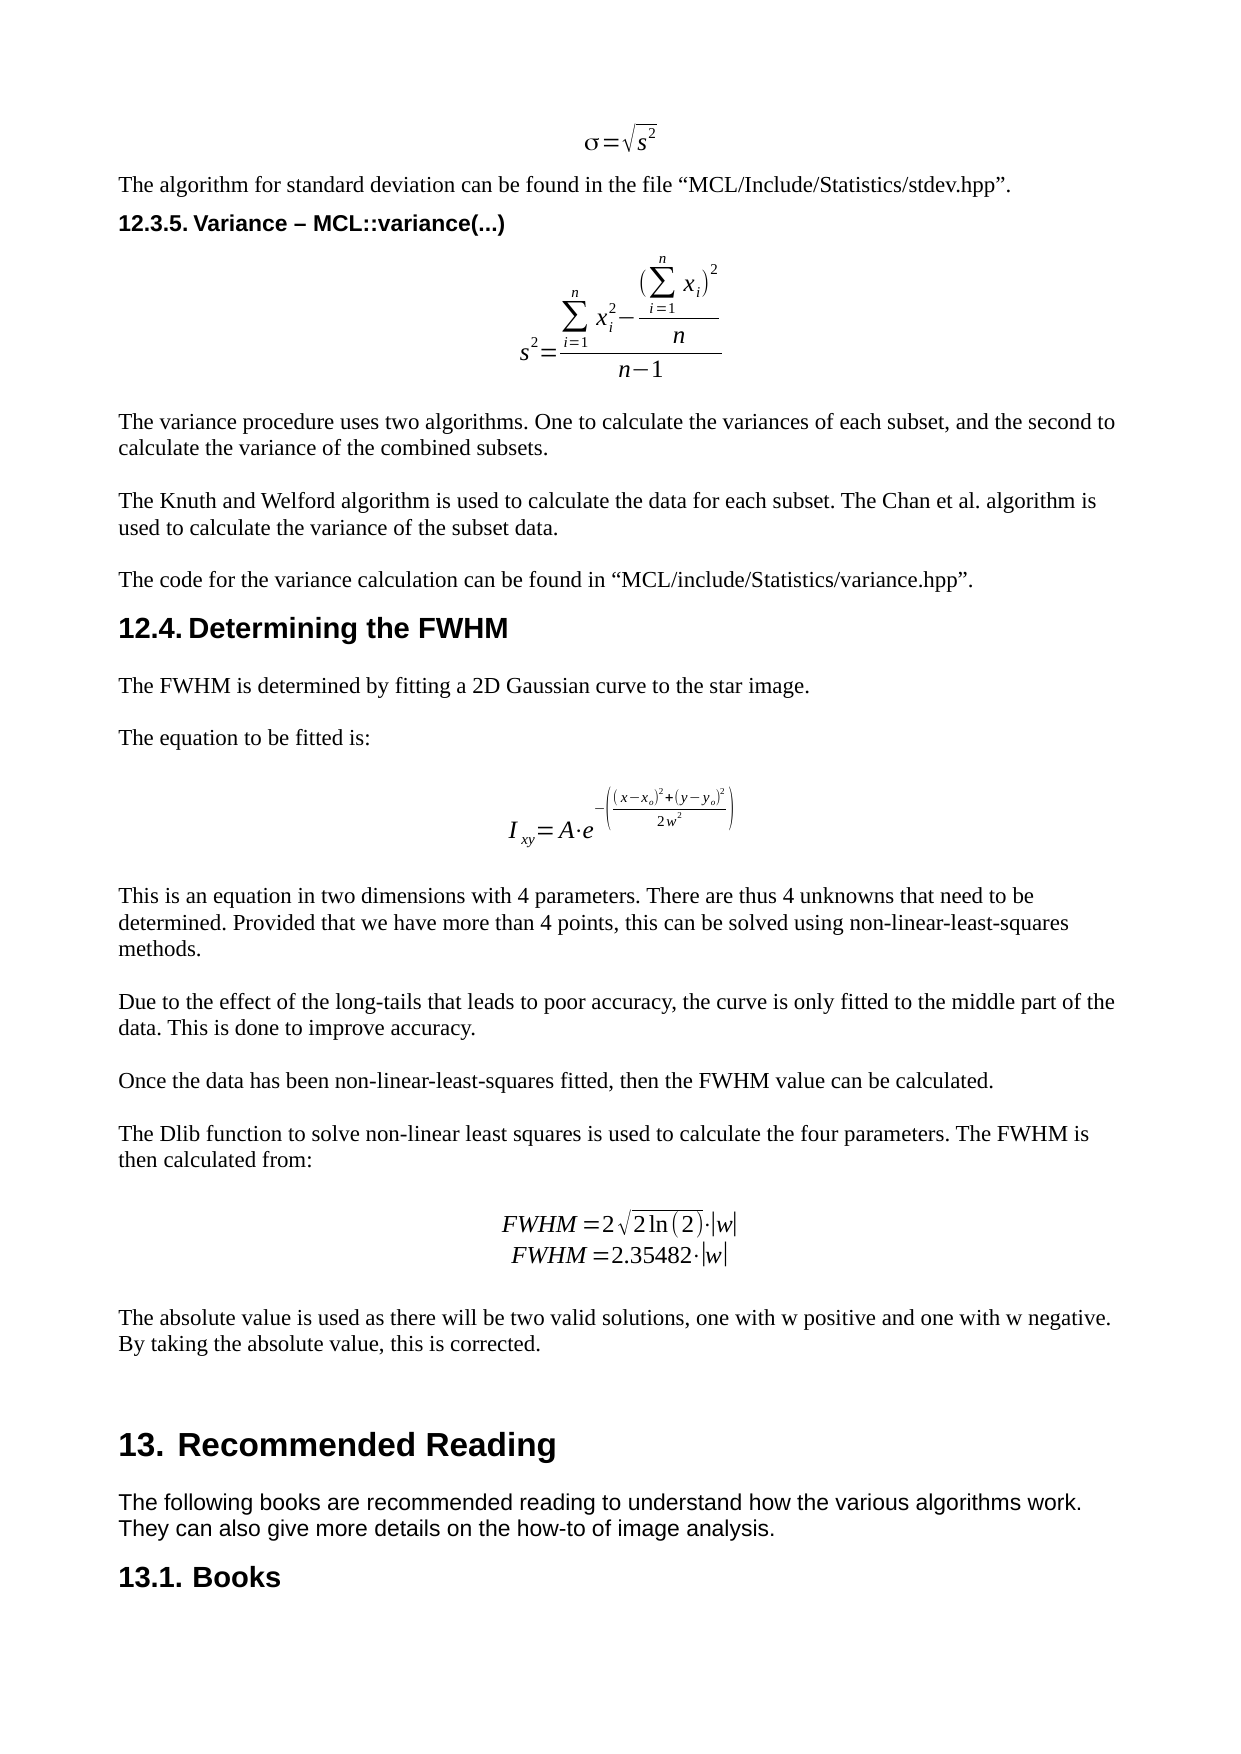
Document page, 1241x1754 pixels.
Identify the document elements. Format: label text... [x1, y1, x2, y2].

subtitle Recommended Reading [118, 1425, 1122, 1464]
text The Knuth and Welford algorithm is used to calculate the data for each subset. The Chan et al. algorithm is used to calculate the variance of the subset data. [118, 473, 1122, 540]
subtitle Books [118, 1560, 1122, 1593]
text The code for the variance calculation can be found in “MCL/include/Statistics/variance.hpp”. [118, 552, 1122, 593]
text Due to the effect of the long-tails that leads to poor accuracy, the curve is only fitted to the middle part of the data. This is done to improve accuracy. [118, 974, 1122, 1041]
text Once the data has been non-linear-least-squares fitted, then the FWHM value can be calculated. [118, 1053, 1122, 1093]
text The equation to be fitted is: [118, 711, 1122, 751]
subtitle Determining the FWHM [118, 611, 1122, 644]
subtitle Variance – MCL::variance(...) [118, 210, 1122, 236]
text The Dlib function to solve non-linear least squares is used to calculate the four parameters. The FWHM is then calculated from: [118, 1106, 1122, 1172]
text This is an equation in two dimensions with 4 parameters. There are thus 4 unknowns that need to be determined. Provided that we have more than 4 points, this can be solved using non-linear-least-squares methods. [118, 860, 1122, 962]
text The variance procedure uses two algorithms. One to calculate the variances of each subset, and the second to calculate the variance of the combined subsets. [118, 395, 1122, 461]
text The FWHM is determined by fitting a 2D Gaussian curve to the star image. [118, 651, 1122, 698]
text The algorithm for standard deviation can be found in the file “MCL/Include/Statistics/stdev.hpp”. [118, 169, 1122, 197]
text The following books are recommended reading to understand how the various algorithms work. They can also give more details on the how-to of image analysis. [118, 1481, 1122, 1541]
text The absolute value is used as there will be two valid solutions, one with w positive and one with w negative. By taking the absolute value, this is corrected. [118, 1281, 1122, 1357]
